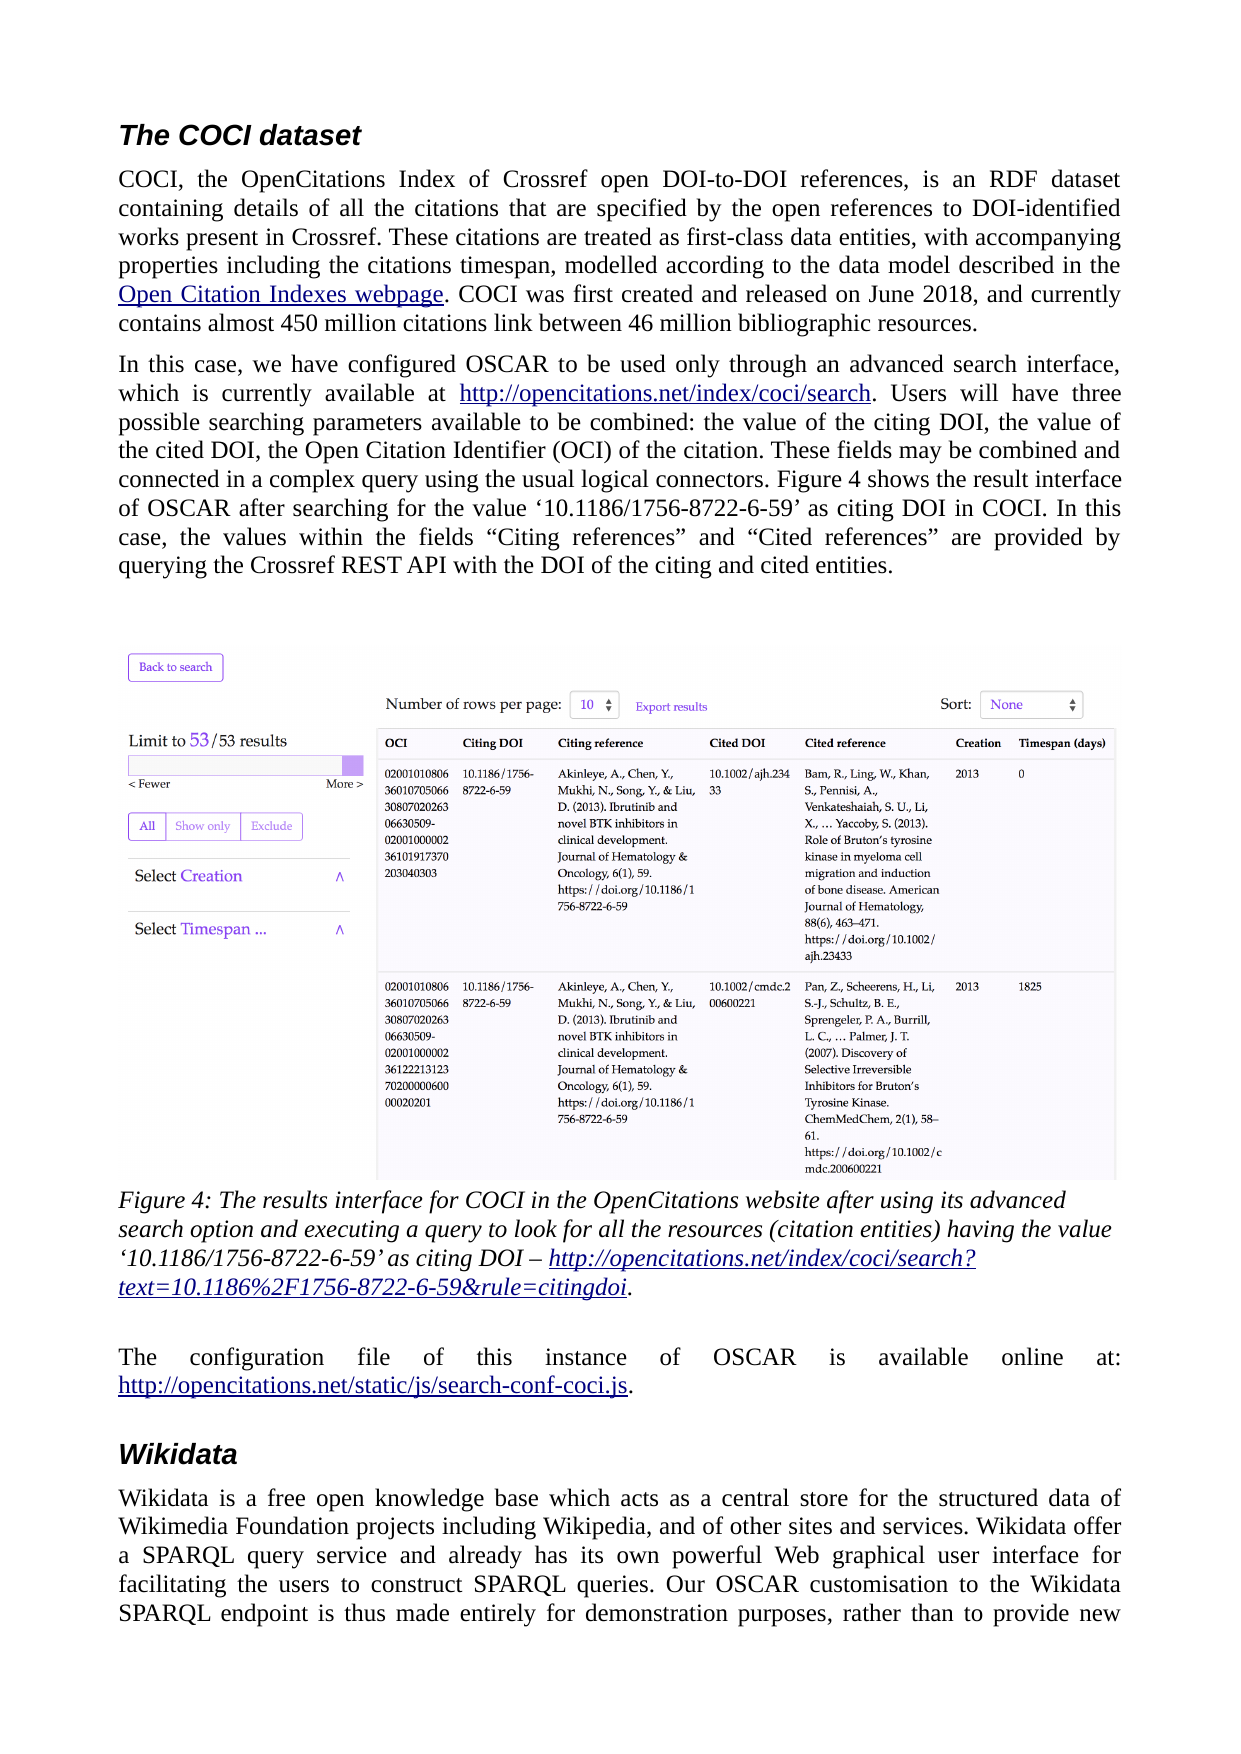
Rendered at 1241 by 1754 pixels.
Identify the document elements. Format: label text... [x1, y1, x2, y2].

subtitle The COCI dataset [118, 118, 1122, 152]
text Figure 4: The results interface for COCI in the OpenCitations website after using its advanced search option and executing a query to look for all the resources (citation entities) having the value ‘10.1186/1756-8722-6-59’ as citing DOI – http://opencitations.net/index/coci/search?text=10.1186%2F1756-8722-6-59&rule=citingdoi. [118, 1180, 1122, 1300]
text Wikidata is a free open knowledge base which acts as a central store for the structured data of Wikimedia Foundation projects including Wikipedia, and of other sites and services. Wikidata offer a SPARQL query service and already has its own powerful Web graphical user interface for facilitating the users to construct SPARQL queries. Our OSCAR customisation to the Wikidata SPARQL endpoint is thus made entirely for demonstration purposes, rather than to provide new [118, 1483, 1122, 1626]
text COCI, the OpenCitations Index of Crossref open DOI-to-DOI references, is an RDF dataset containing details of all the citations that are specified by the open references to DOI-identified works present in Crossref. These citations are treated as first-class data entities, with accompanying properties including the citations timespan, modelled according to the data model described in the Open Citation Indexes webpage. COCI was first created and released on June 2018, and currently contains almost 450 million citations link between 46 million bibliographic resources. [118, 164, 1122, 337]
text The configuration file of this instance of OSCAR is available online at: http://opencitations.net/static/js/search-conf-coci.js. [118, 1342, 1122, 1399]
subtitle Wikidata [118, 1437, 1122, 1470]
text In this case, we have configured OSCAR to be used only through an advanced search interface, which is currently available at http://opencitations.net/index/coci/search. Users will have three possible searching parameters available to be combined: the value of the citing DOI, the value of the cited DOI, the Open Citation Identifier (OCI) of the citation. These fields may be combined and connected in a complex query using the usual logical connectors. Figure 4 shows the result interface of OSCAR after searching for the value ‘10.1186/1756-8722-6-59’ as citing DOI in COCI. In this case, the values within the fields “Citing references” and “Cited references” are provided by querying the Crossref REST API with the DOI of the citing and cited entities. [118, 349, 1122, 579]
picture [118, 645, 1123, 1180]
